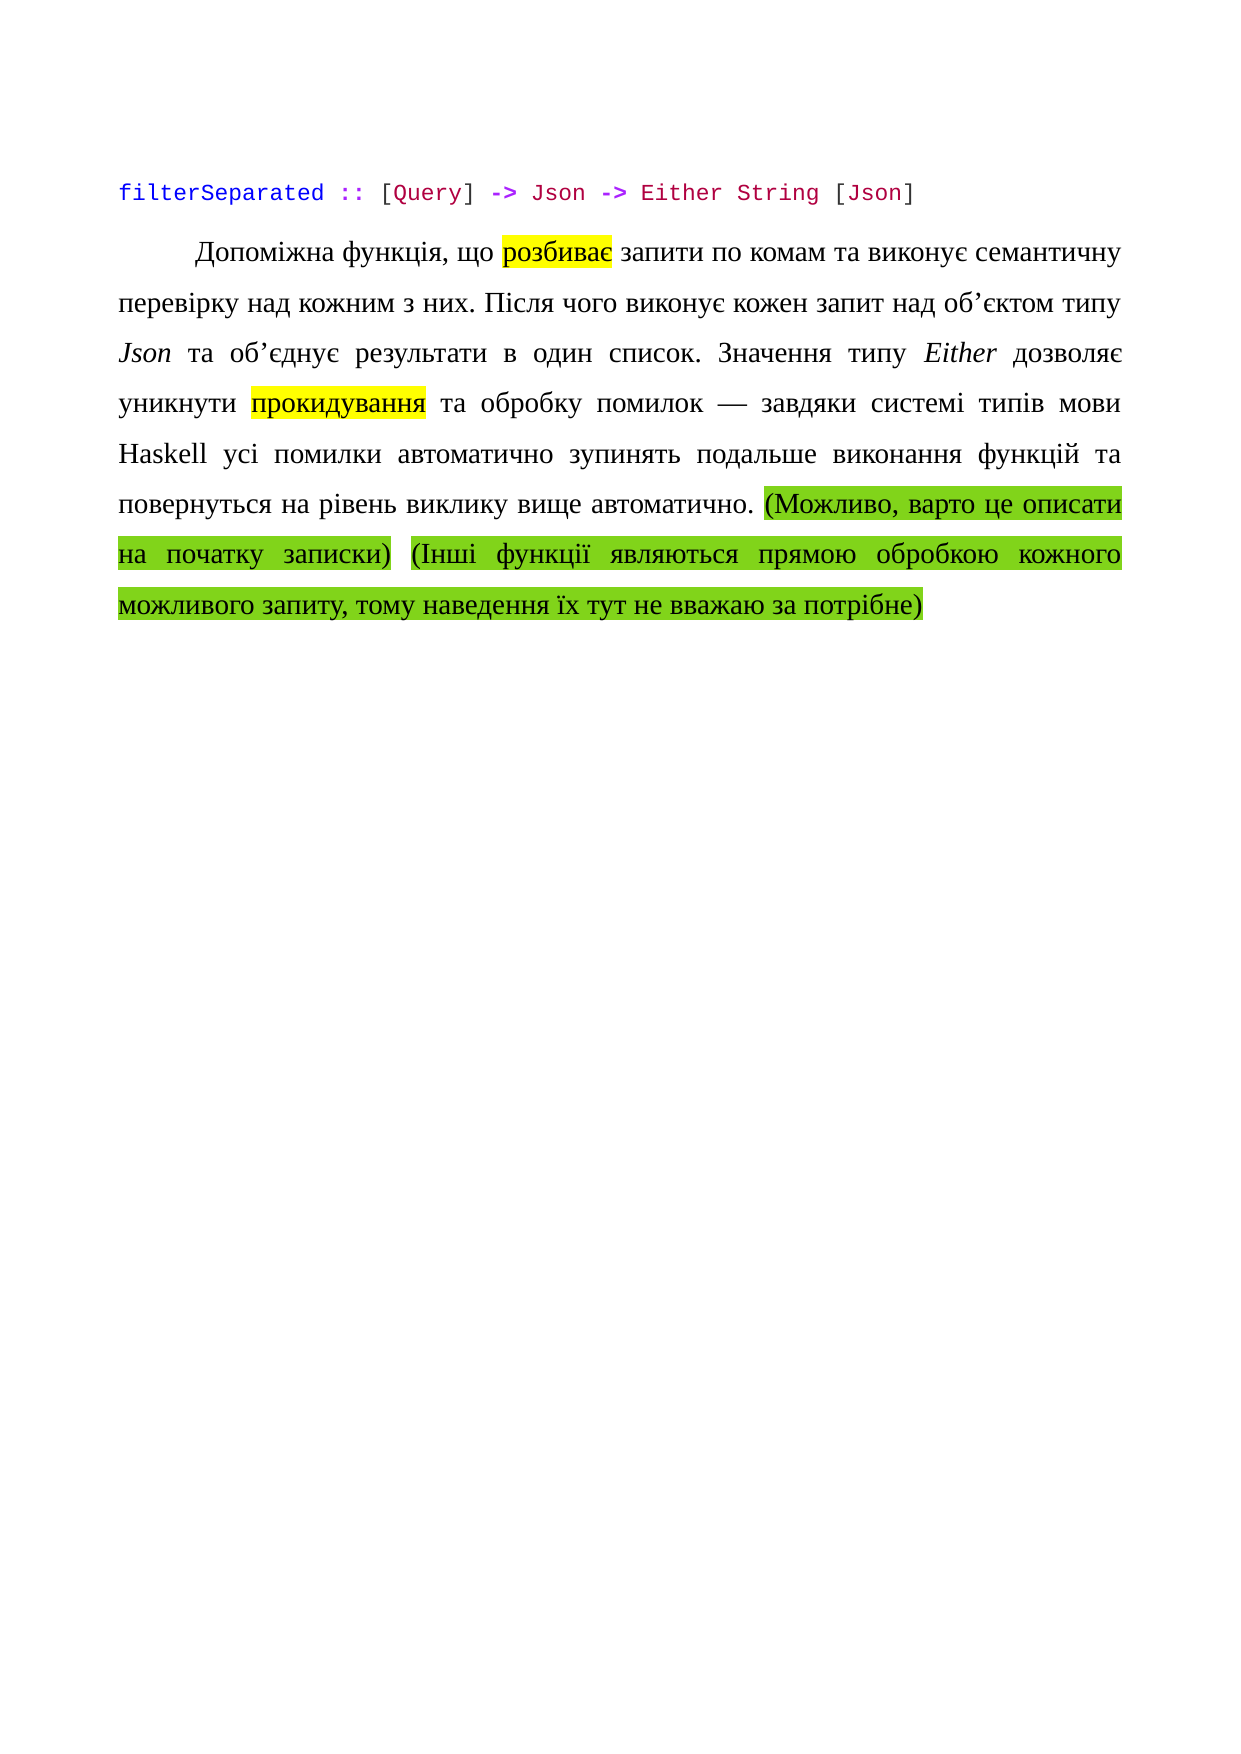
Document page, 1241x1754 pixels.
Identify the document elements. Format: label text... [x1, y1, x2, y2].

text Допоміжна функція, що розбиває запити по комам та виконує семантичну перевірку над кожним з них. Після чого виконує кожен запит над об’єктом типу Json та об’єднує результати в один список. Значення типу Either дозволяє уникнути прокидування та обробку помилок — завдяки системі типів мови Haskell усі помилки автоматично зупинять подальше виконання функцій та повернуться на рівень виклику вище автоматично. (Можливо, варто це описати на початку записки) (Інші функції являються прямою обробкою кожного можливого запиту, тому наведення їх тут не вважаю за потрібне) [118, 234, 1122, 620]
text filterSeparated :: [Query] -> Json -> Either String [Json] [118, 181, 1122, 207]
